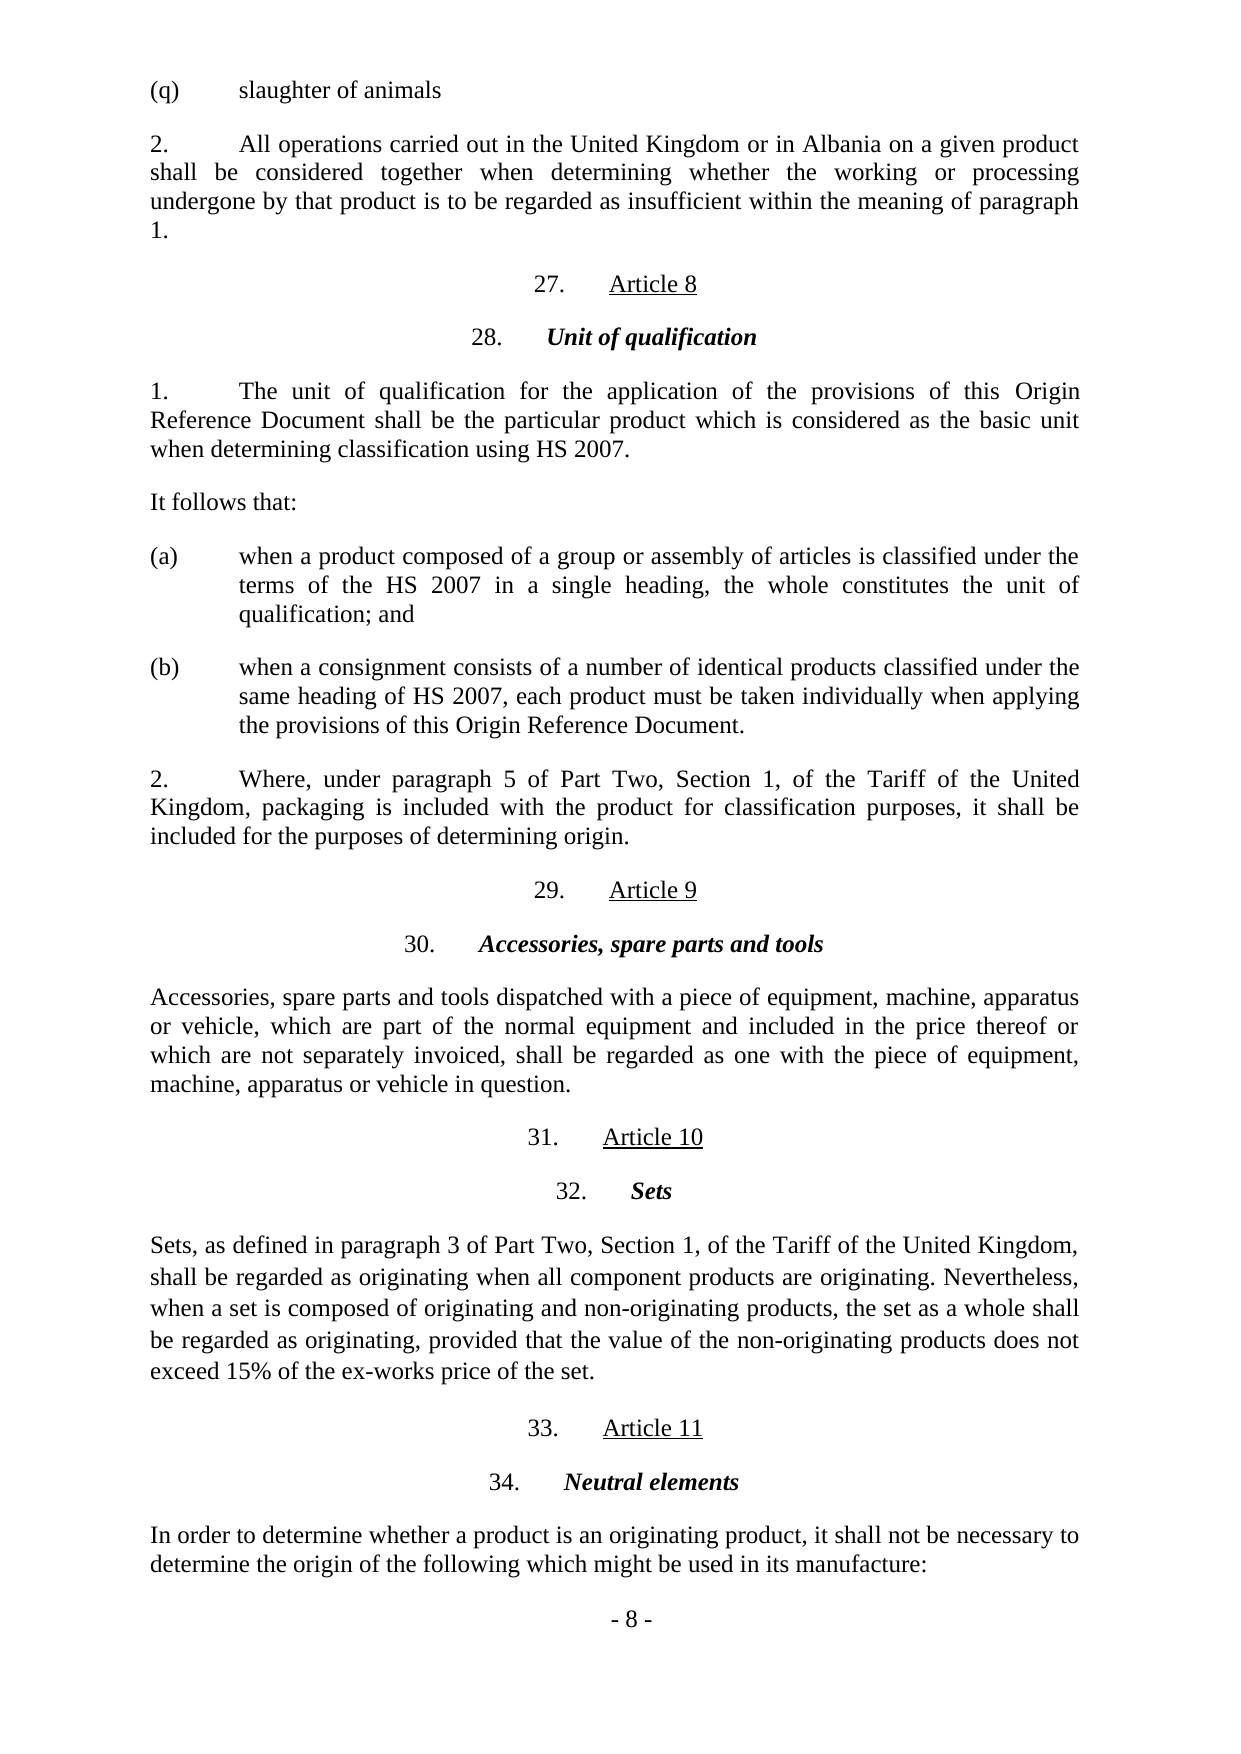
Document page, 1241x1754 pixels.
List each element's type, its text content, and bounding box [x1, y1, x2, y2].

subtitle Unit of qualification [150, 322, 1080, 351]
list slaughter of animals [150, 75, 1080, 104]
subtitle Neutral elements [150, 1467, 1080, 1495]
text In order to determine whether a product is an originating product, it shall not be necessary to determine the origin of the following which might be used in its manufacture: [150, 1520, 1080, 1578]
subtitle Accessories, spare parts and tools [150, 929, 1080, 957]
list The unit of qualification for the application of the provisions of this Origin Reference Document shall be the particular product which is considered as the basic unit when determining classification using HS 2007. [150, 376, 1080, 462]
subtitle Article 11 [150, 1413, 1080, 1442]
subtitle Article 10 [150, 1122, 1080, 1151]
list Where, under paragraph 5 of Part Two, Section 1, of the Tariff of the United Kingdom, packaging is included with the product for classification purposes, it shall be included for the purposes of determining origin. [150, 764, 1080, 850]
subtitle Article 9 [150, 875, 1080, 904]
text Sets, as defined in paragraph 3 of Part Two, Section 1, of the Tariff of the United Kingdom, shall be regarded as originating when all component products are originating. Nevertheless, when a set is composed of originating and non-originating products, the set as a whole shall be regarded as originating, provided that the value of the non-originating products does not exceed 15% of the ex-works price of the set. [150, 1230, 1080, 1385]
list when a consignment consists of a number of identical products classified under the same heading of HS 2007, each product must be taken individually when applying the provisions of this Origin Reference Document. [150, 652, 1080, 739]
text Accessories, spare parts and tools dispatched with a piece of equipment, machine, apparatus or vehicle, which are part of the normal equipment and included in the price thereof or which are not separately invoiced, shall be regarded as one with the piece of equipment, machine, apparatus or vehicle in question. [150, 982, 1080, 1097]
list when a product composed of a group or assembly of articles is classified under the terms of the HS 2007 in a single heading, the whole constitutes the unit of qualification; and [150, 541, 1080, 627]
subtitle Sets [150, 1176, 1080, 1205]
subtitle Article 8 [150, 269, 1080, 297]
list All operations carried out in the United Kingdom or in Albania on a given product shall be considered together when determining whether the working or processing undergone by that product is to be regarded as insufficient within the meaning of paragraph 1. [150, 129, 1080, 244]
text It follows that: [150, 487, 1080, 516]
